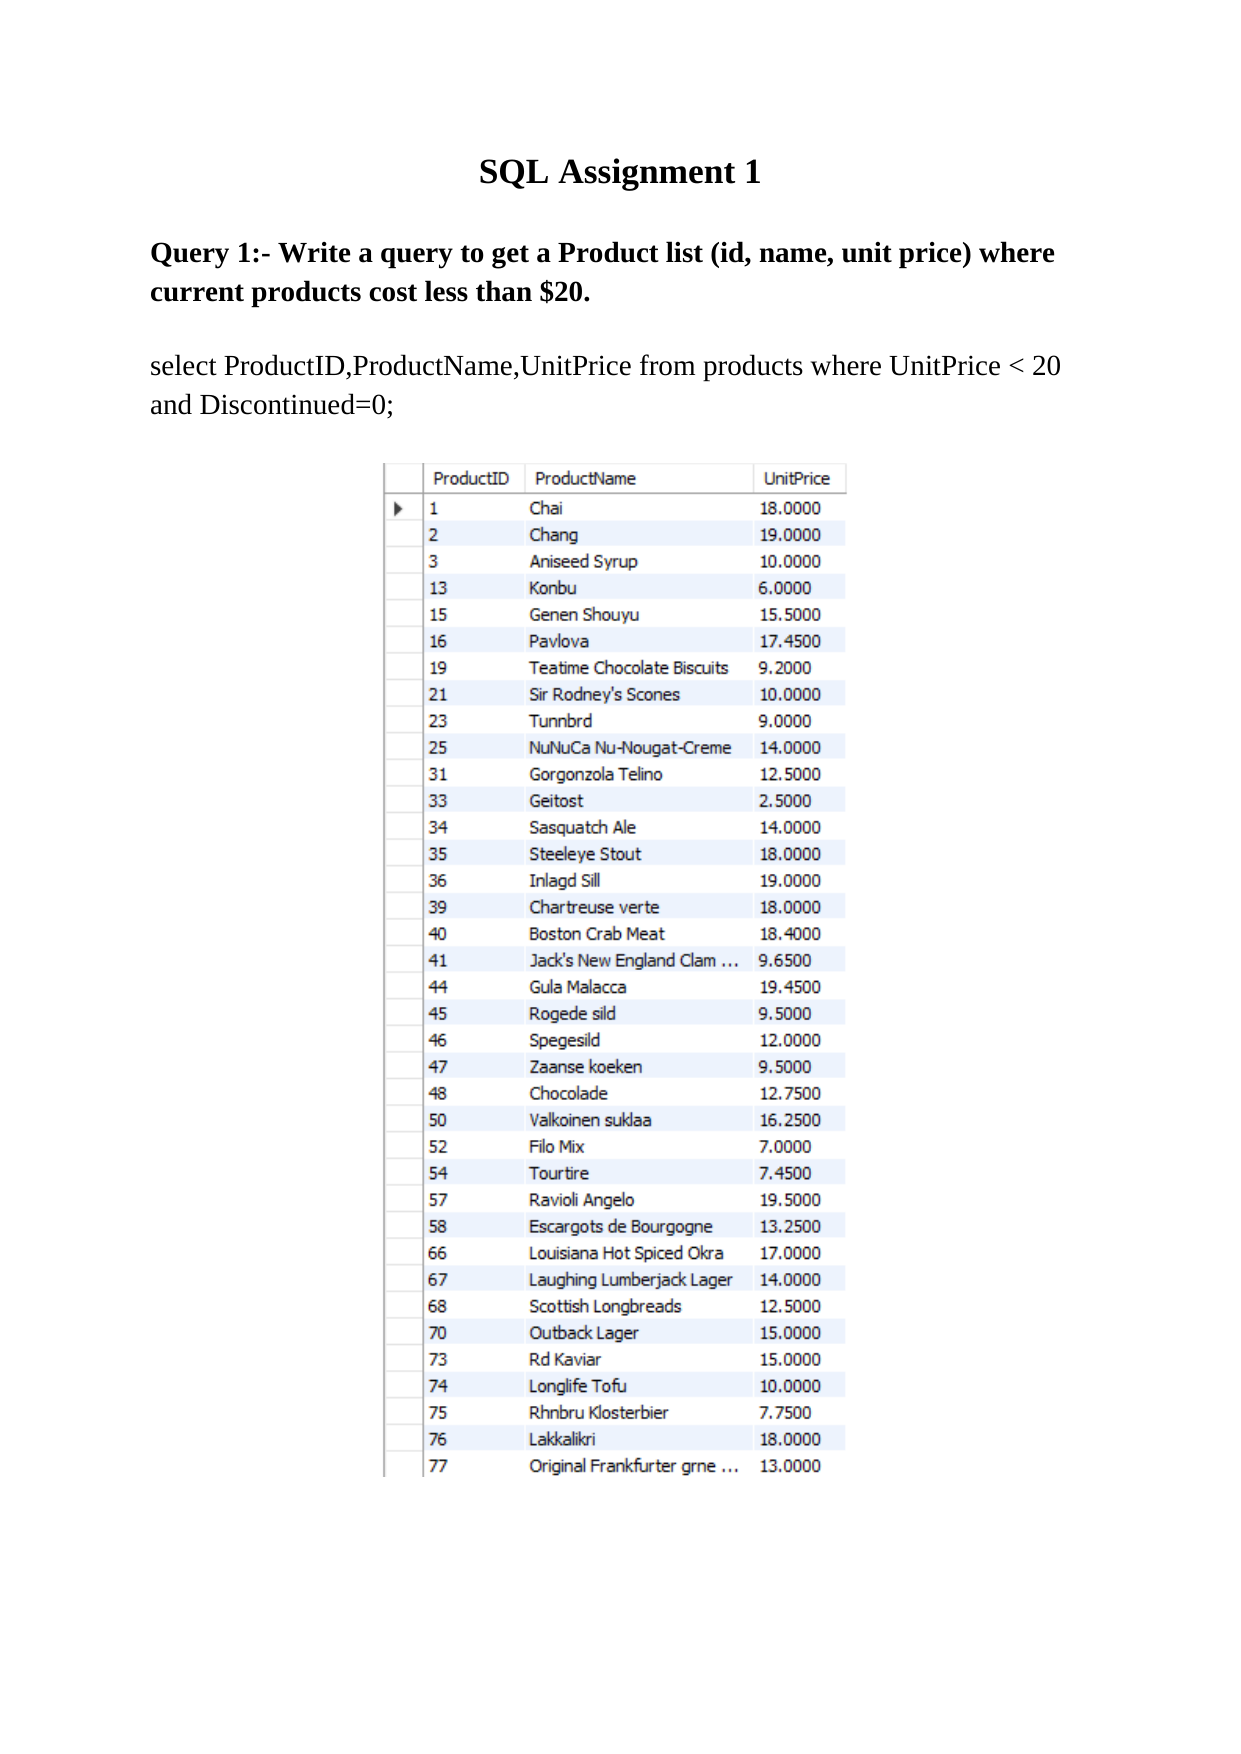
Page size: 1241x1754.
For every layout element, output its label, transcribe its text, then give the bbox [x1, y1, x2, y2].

text Query 1:- Write a query to get a Product list (id, name, unit price) where current products cost less than $20. [150, 235, 1090, 307]
text SQL Assignment 1 [150, 150, 1090, 191]
text select ProductID,ProductName,UnitPrice from products where UnitPrice < 20 and Discontinued=0; [150, 348, 1090, 420]
picture [382, 463, 858, 1477]
